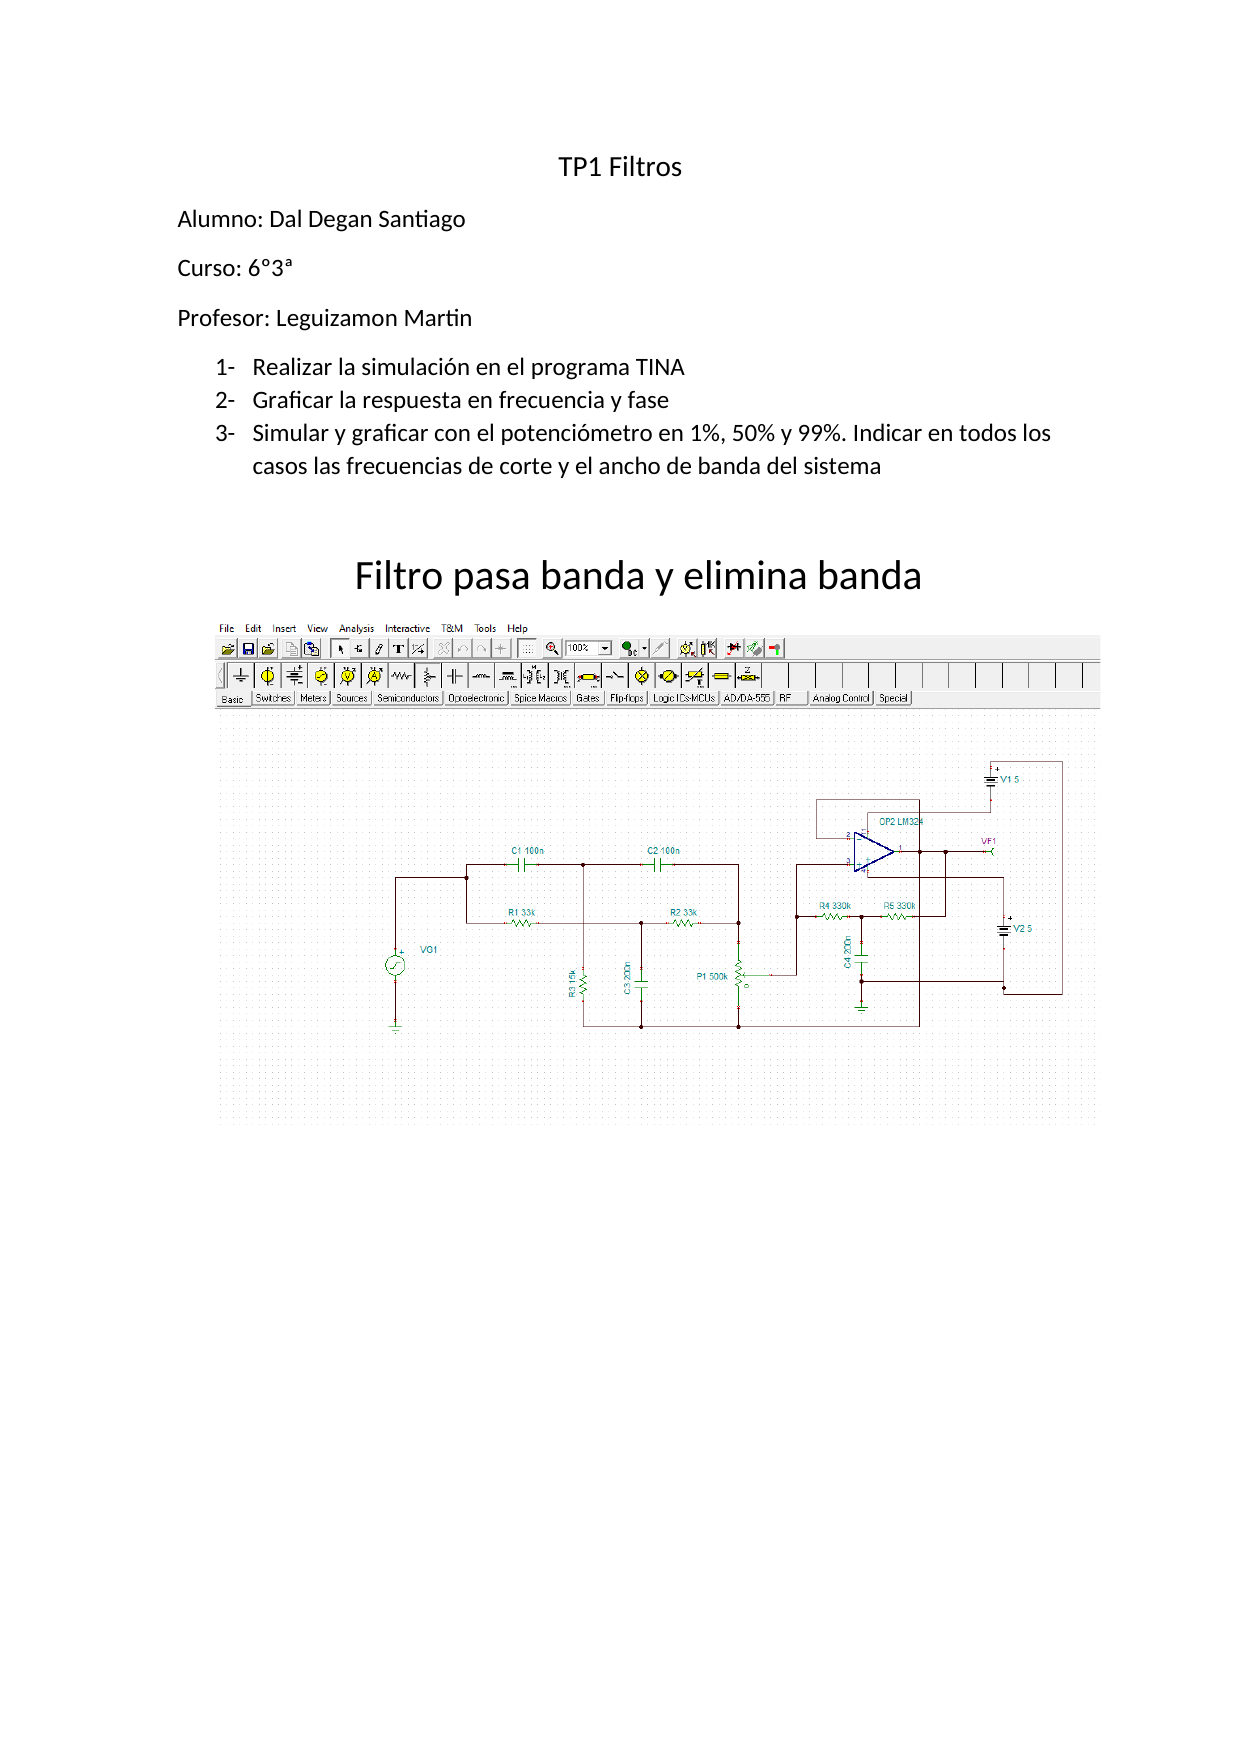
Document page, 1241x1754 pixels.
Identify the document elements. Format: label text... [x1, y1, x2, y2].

list Realizar la simulación en el programa TINA [215, 351, 1063, 382]
text Curso: 6º3ª [177, 252, 1063, 283]
text Profesor: Leguizamon Martin [177, 302, 1063, 332]
picture [214, 621, 1101, 1129]
list Simular y graficar con el potenciómetro en 1%, 50% y 99%. Indicar en todos los casos las frecuencias de corte y el ancho de banda del sistema [215, 417, 1063, 481]
text Alumno: Dal Degan Santiago [177, 203, 1063, 233]
list Graficar la respuesta en frecuencia y fase [215, 384, 1063, 415]
text TP1 Filtros [177, 148, 1063, 183]
text Filtro pasa banda y elimina banda [215, 549, 1063, 600]
